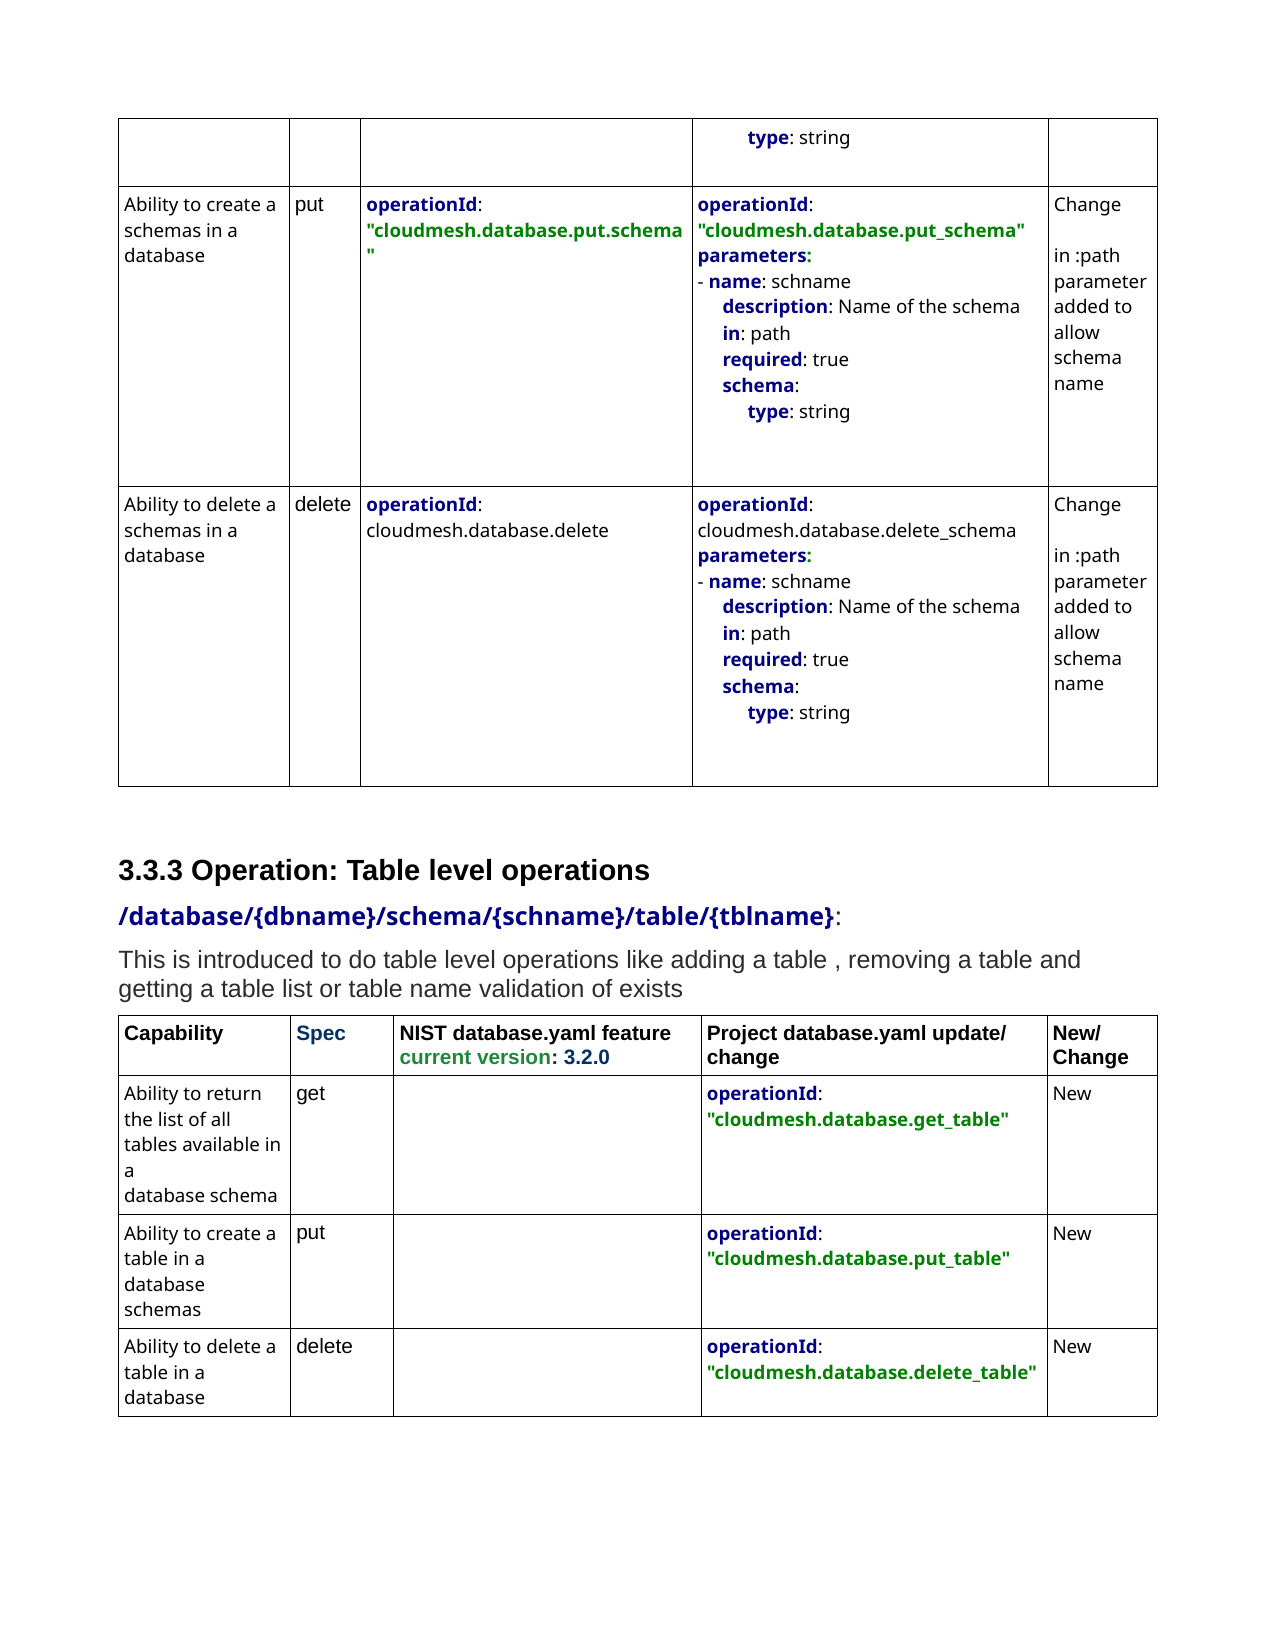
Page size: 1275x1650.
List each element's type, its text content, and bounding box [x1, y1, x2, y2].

table_cell operationId: cloudmesh.database.delete [361, 487, 692, 786]
table_cell [394, 1329, 701, 1416]
table_cell operationId: "cloudmesh.database.put.schema" [361, 187, 692, 486]
text This is introduced to do table level operations like adding a table , removing a table and getting a table list or table name validation of exists [118, 945, 1157, 1003]
table_cell Ability to return the list of all tables available in a database schema [119, 1076, 290, 1214]
table_cell Ability to delete a schemas in a database [119, 487, 289, 786]
table_cell operationId: cloudmesh.database.delete_schema parameters: - name: schname description: Name of the schema in: path required: true schema: type: string [693, 487, 1048, 786]
table_header New/ Change [1048, 1016, 1157, 1075]
table_cell New [1048, 1215, 1157, 1328]
table_header Capability [119, 1016, 290, 1075]
table_cell get [291, 1076, 393, 1214]
table_cell [394, 1076, 701, 1214]
table_cell delete [290, 487, 360, 786]
table_cell Ability to delete a table in a database [119, 1329, 290, 1416]
table_cell [394, 1215, 701, 1328]
table_cell Ability to create a table in a database schemas [119, 1215, 290, 1328]
table_cell operationId: "cloudmesh.database.delete_table" [702, 1329, 1047, 1416]
table_cell operationId: "cloudmesh.database.put_table" [702, 1215, 1047, 1328]
table_cell Change in :path parameter added to allow schema name [1049, 487, 1157, 786]
table_cell type: string [693, 119, 1048, 186]
table_cell put [291, 1215, 393, 1328]
text /database/{dbname}/schema/{schname}/table/{tblname}: [118, 899, 1157, 933]
table_cell put [290, 187, 360, 486]
table_cell New [1048, 1329, 1157, 1416]
table_cell [1049, 119, 1157, 186]
table_cell New [1048, 1076, 1157, 1214]
subtitle 3.3.3 Operation: Table level operations [118, 853, 1157, 886]
table_cell [361, 119, 692, 186]
table_header NIST database.yaml feature current version: 3.2.0 [394, 1016, 701, 1075]
table_cell operationId: "cloudmesh.database.put_schema" parameters: - name: schname description: Name of the schema in: path required: true schema: type: string [693, 187, 1048, 486]
table_cell Change in :path parameter added to allow schema name [1049, 187, 1157, 486]
table_cell [119, 119, 289, 186]
table_cell operationId: "cloudmesh.database.get_table" [702, 1076, 1047, 1214]
table_cell Ability to create a schemas in a database [119, 187, 289, 486]
table_header Project database.yaml update/ change [702, 1016, 1047, 1075]
table_header Spec [291, 1016, 393, 1075]
table_cell [290, 119, 360, 186]
table_cell delete [291, 1329, 393, 1416]
